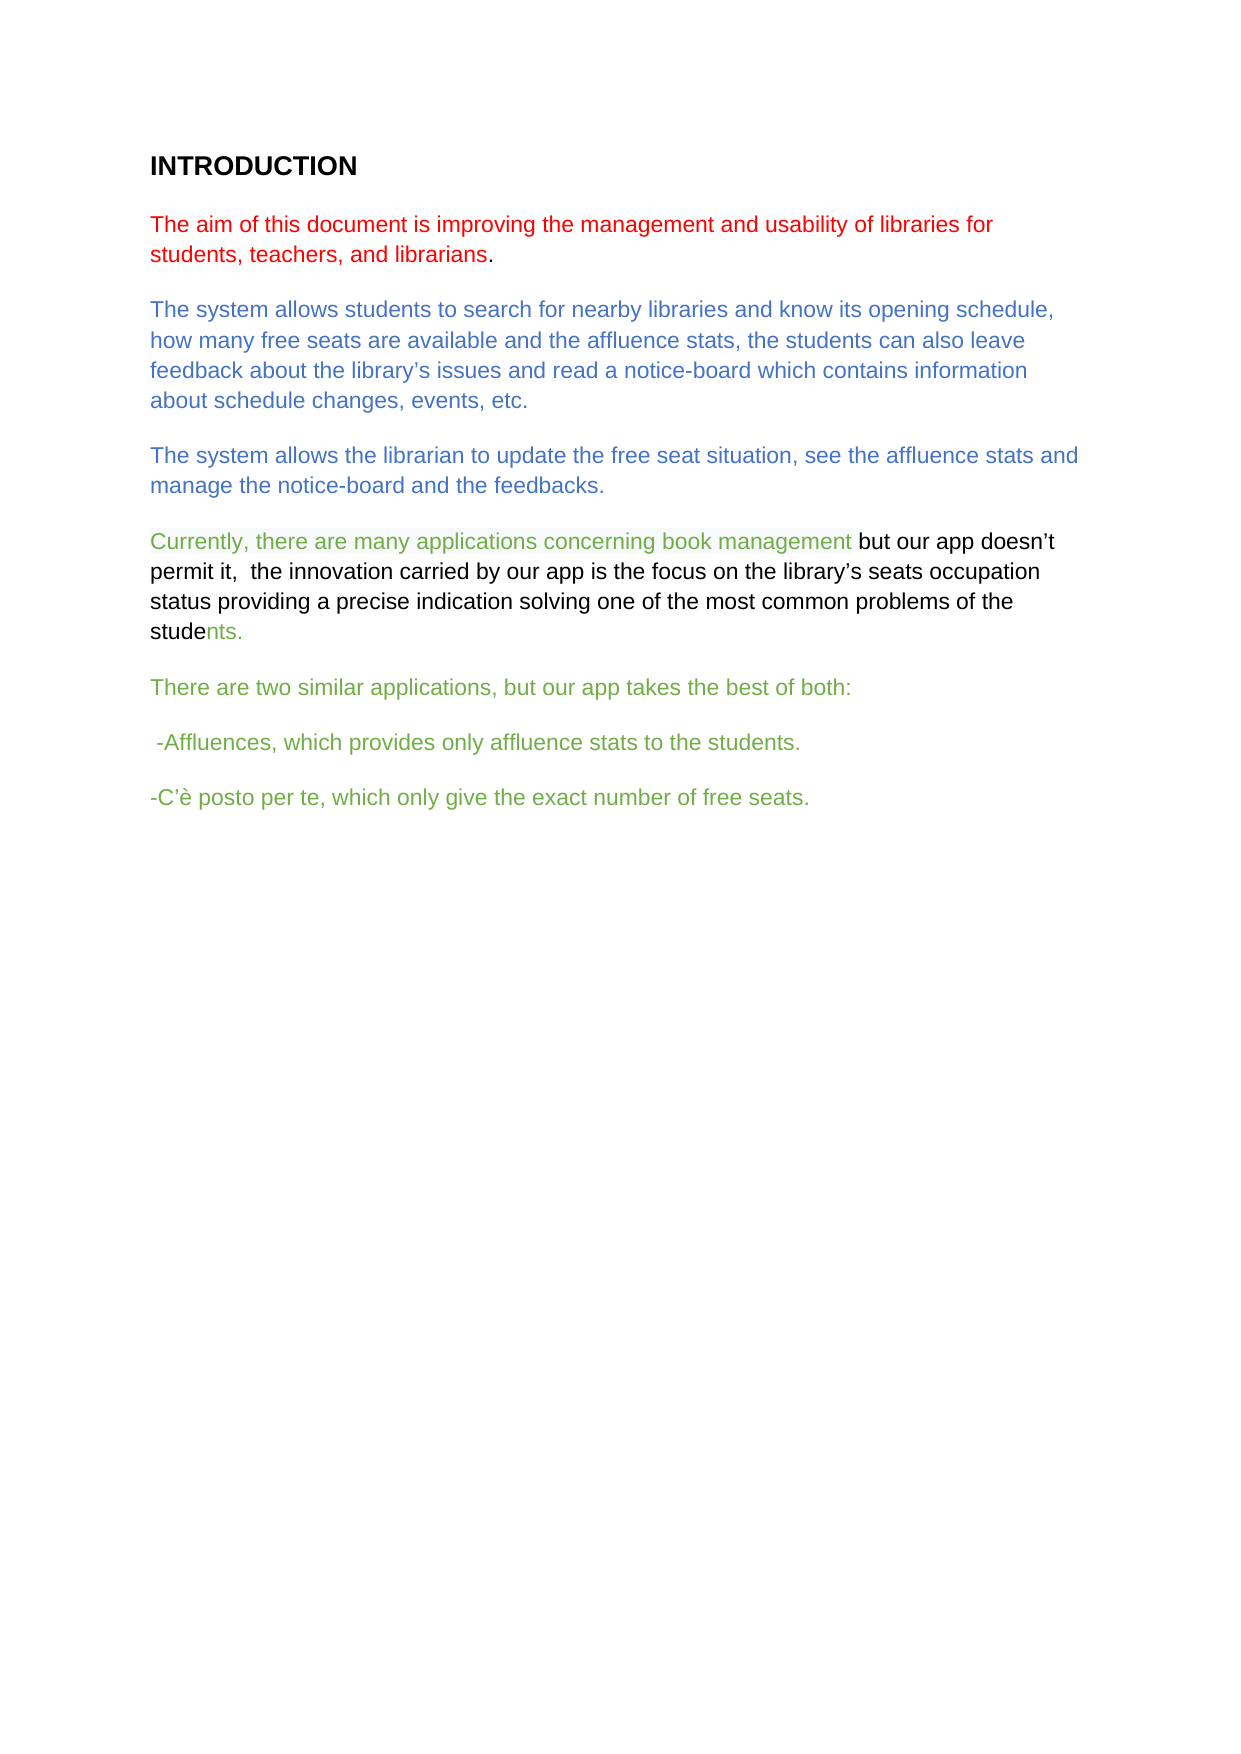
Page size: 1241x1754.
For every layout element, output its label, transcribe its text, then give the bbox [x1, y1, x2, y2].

text The system allows students to search for nearby libraries and know its opening schedule, how many free seats are available and the affluence stats, the students can also leave feedback about the library’s issues and read a notice-board which contains information about schedule changes, events, etc. [150, 296, 1091, 413]
text Currently, there are many applications concerning book management but our app doesn’t permit it, the innovation carried by our app is the focus on the library’s seats occupation status providing a precise indication solving one of the most common problems of the students. [150, 528, 1091, 644]
text -C’è posto per te, which only give the exact number of free seats. [150, 784, 1091, 810]
text INTRODUCTION [150, 150, 1091, 181]
text -Affluences, which provides only affluence stats to the students. [150, 729, 1091, 755]
text The system allows the librarian to update the free seat situation, see the affluence stats and manage the notice-board and the feedbacks. [150, 442, 1091, 499]
text The aim of this document is improving the management and usability of libraries for students, teachers, and librarians. [150, 211, 1091, 267]
text There are two similar applications, but our app takes the best of both: [150, 673, 1091, 700]
